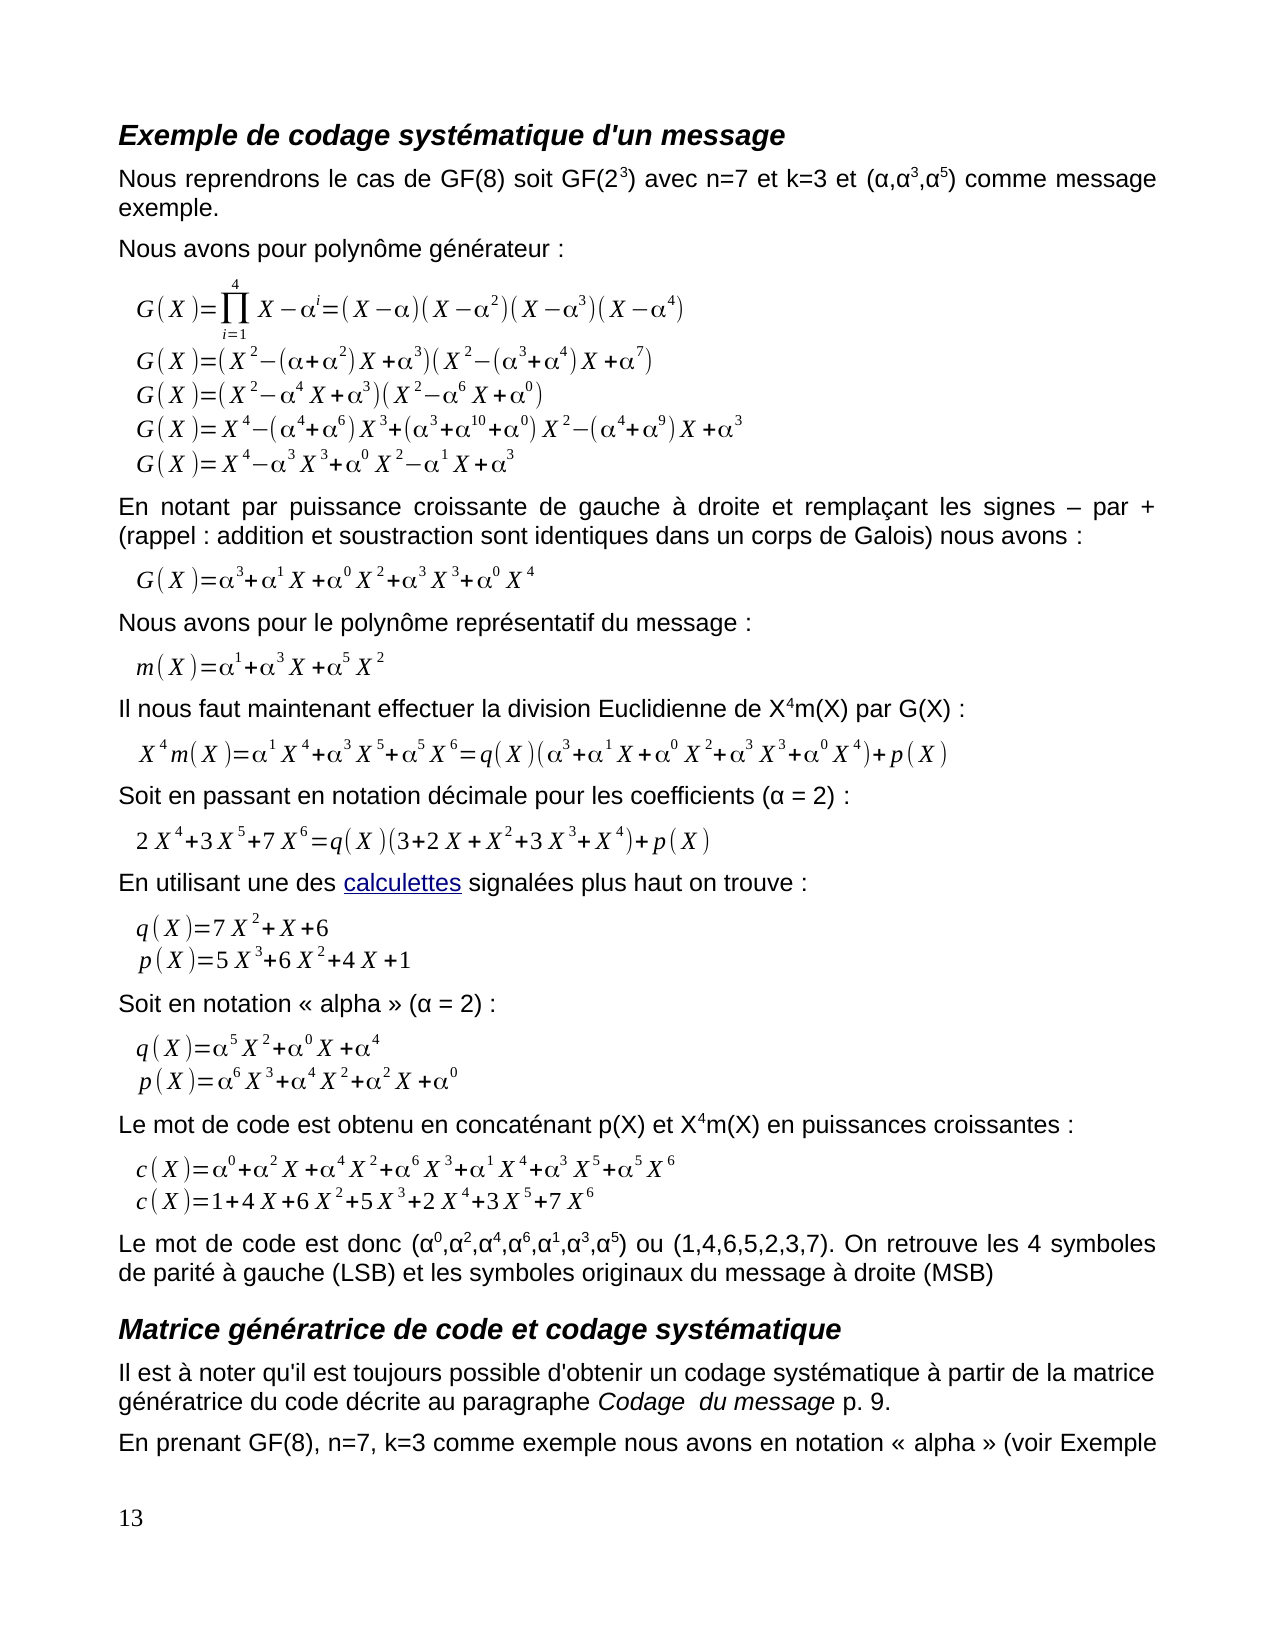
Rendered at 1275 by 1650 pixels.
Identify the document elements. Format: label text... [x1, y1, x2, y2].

text Nous avons pour le polynôme représentatif du message : [118, 608, 1157, 636]
text En utilisant une des calculettes signalées plus haut on trouve : [118, 868, 1157, 897]
text Il est à noter qu'il est toujours possible d'obtenir un codage systématique à partir de la matrice génératrice du code décrite au paragraphe Codage du message p. 9. [118, 1358, 1157, 1415]
text En prenant GF(8), n=7, k=3 comme exemple nous avons en notation « alpha » (voir Exemple [118, 1428, 1157, 1457]
text Soit en passant en notation décimale pour les coefficients (α = 2) : [118, 781, 1157, 810]
text Nous avons pour polynôme générateur : [118, 234, 1157, 263]
text Il nous faut maintenant effectuer la division Euclidienne de X4m(X) par G(X) : [118, 694, 1157, 723]
text En notant par puissance croissante de gauche à droite et remplaçant les signes – par + (rappel : addition et soustraction sont identiques dans un corps de Galois) nous avons : [118, 492, 1157, 550]
subtitle Exemple de codage systématique d'un message [118, 118, 1157, 152]
subtitle Matrice génératrice de code et codage systématique [118, 1312, 1157, 1345]
text Soit en notation « alpha » (α = 2) : [118, 989, 1157, 1018]
text Le mot de code est obtenu en concaténant p(X) et X4m(X) en puissances croissantes : [118, 1110, 1157, 1139]
text Le mot de code est donc (α0,α2,α4,α6,α1,α3,α5) ou (1,4,6,5,2,3,7). On retrouve les 4 symboles de parité à gauche (LSB) et les symboles originaux du message à droite (MSB) [118, 1229, 1157, 1287]
text Nous reprendrons le cas de GF(8) soit GF(23) avec n=7 et k=3 et (α,α3,α5) comme message exemple. [118, 164, 1157, 222]
